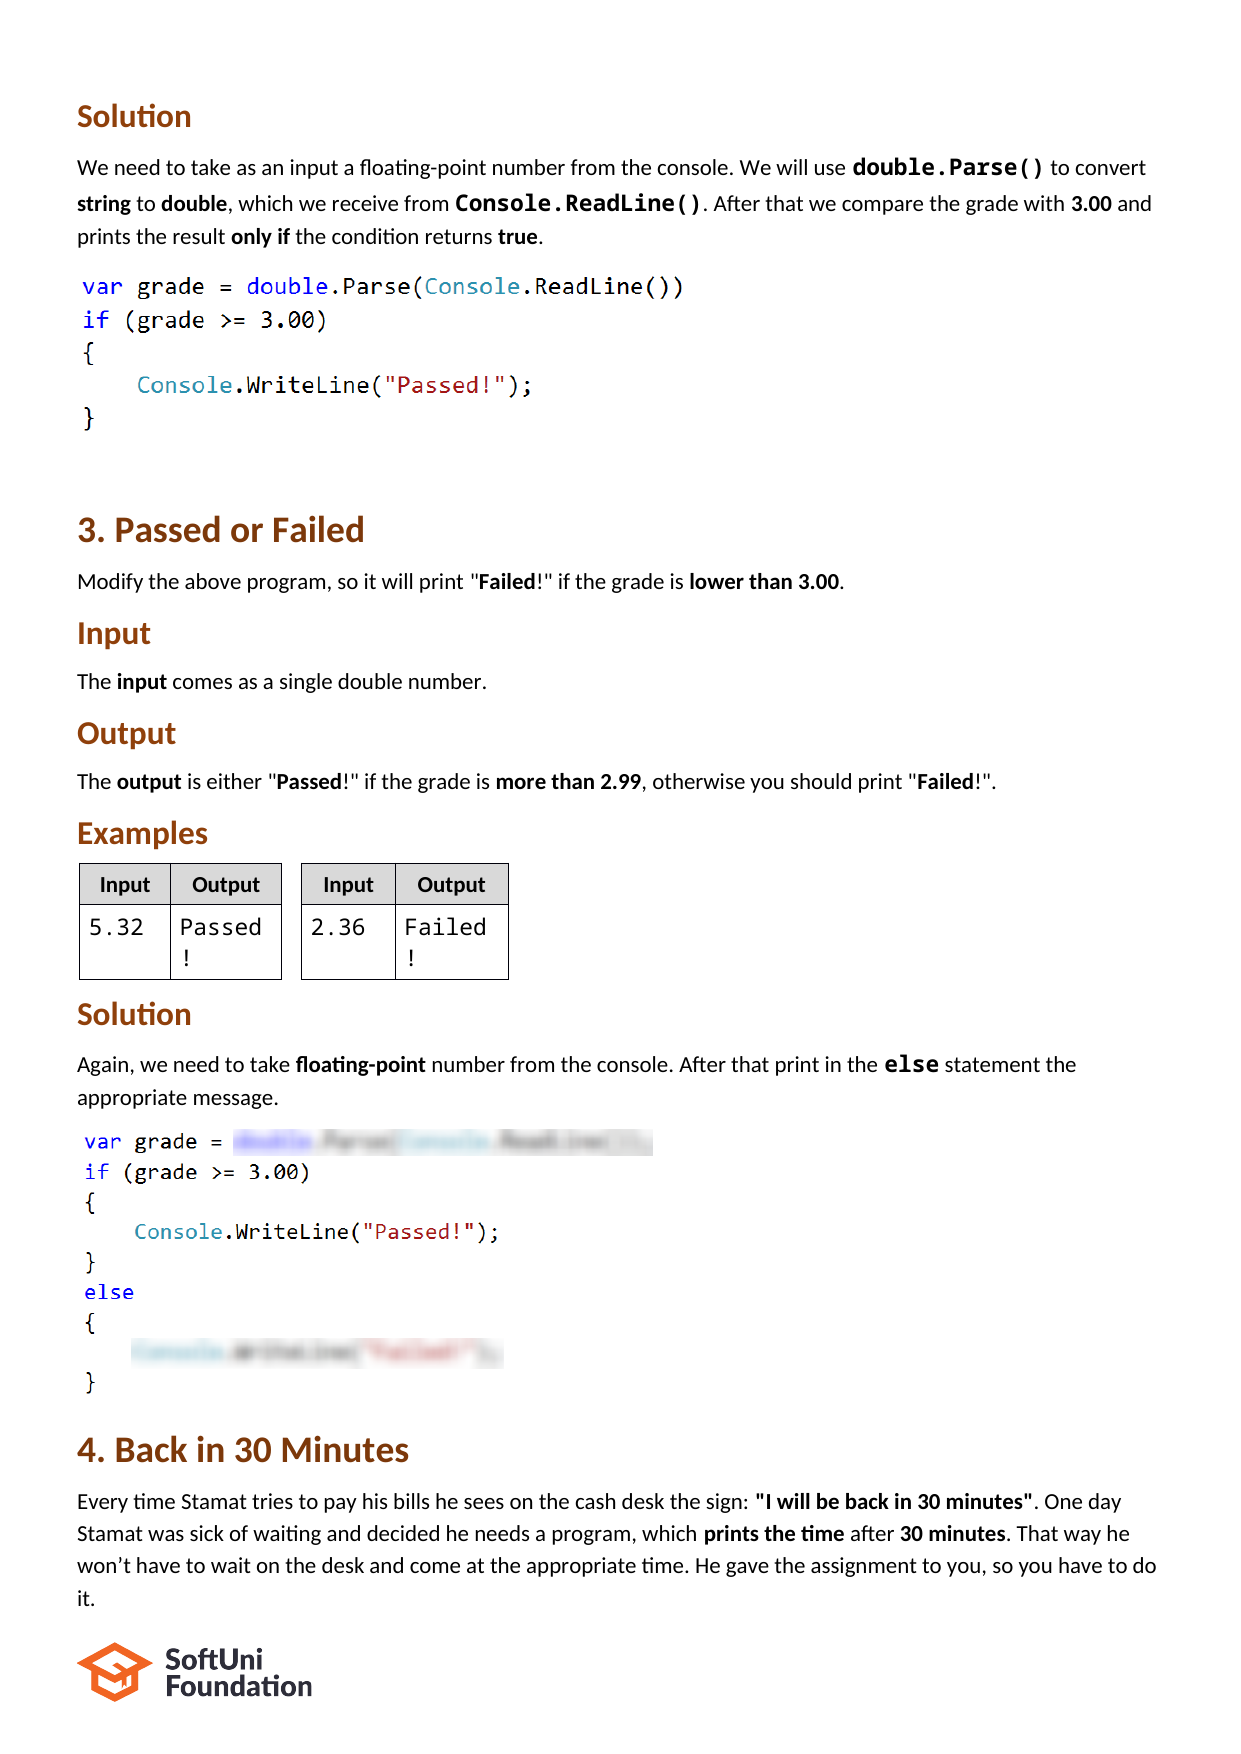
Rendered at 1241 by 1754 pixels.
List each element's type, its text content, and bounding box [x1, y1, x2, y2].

table_cell 2.36 [302, 905, 395, 979]
table_header Input [302, 864, 395, 904]
table_header Input [80, 864, 170, 904]
table_cell Failed! [396, 905, 508, 979]
subtitle Input [77, 612, 1163, 653]
table_header [282, 863, 301, 904]
text The input comes as a single double number. [77, 667, 1163, 695]
table_cell 5.32 [80, 905, 170, 979]
table_header Output [396, 864, 508, 904]
text Modify the above program, so it will print "Failed!" if the grade is lower than 3.00. [77, 567, 1163, 596]
picture [76, 275, 687, 437]
table_cell Passed! [171, 905, 281, 979]
text Every time Stamat tries to pay his bills he sees on the cash desk the sign: "I will be back in 30 minutes". One day Stamat was sick of waiting and decided he needs a program, which prints the time after 30 minutes. That way he won’t have to wait on the desk and come at the appropriate time. He gave the assignment to you, so you have to do it. [77, 1487, 1163, 1612]
subtitle Examples [77, 812, 1163, 852]
table_cell [282, 904, 301, 979]
subtitle Output [77, 712, 1163, 753]
text The output is either "Passed!" if the grade is more than 2.99, otherwise you should print "Failed!". [77, 767, 1163, 795]
text We need to take as an input a floating-point number from the console. We will use double.Parse() to convert string to double, which we receive from Console.ReadLine(). After that we compare the grade with 3.00 and prints the result only if the condition returns true. [77, 151, 1163, 250]
subtitle Passed or Failed [77, 506, 1163, 552]
picture [76, 1642, 312, 1702]
subtitle Back in 30 Minutes [77, 1426, 1163, 1472]
text Again, we need to take floating-point number from the console. After that print in the else statement the appropriate message. [77, 1048, 1163, 1111]
subtitle Solution [77, 993, 1163, 1033]
table_header Output [171, 864, 281, 904]
picture [76, 1127, 660, 1401]
subtitle Solution [77, 95, 1163, 136]
